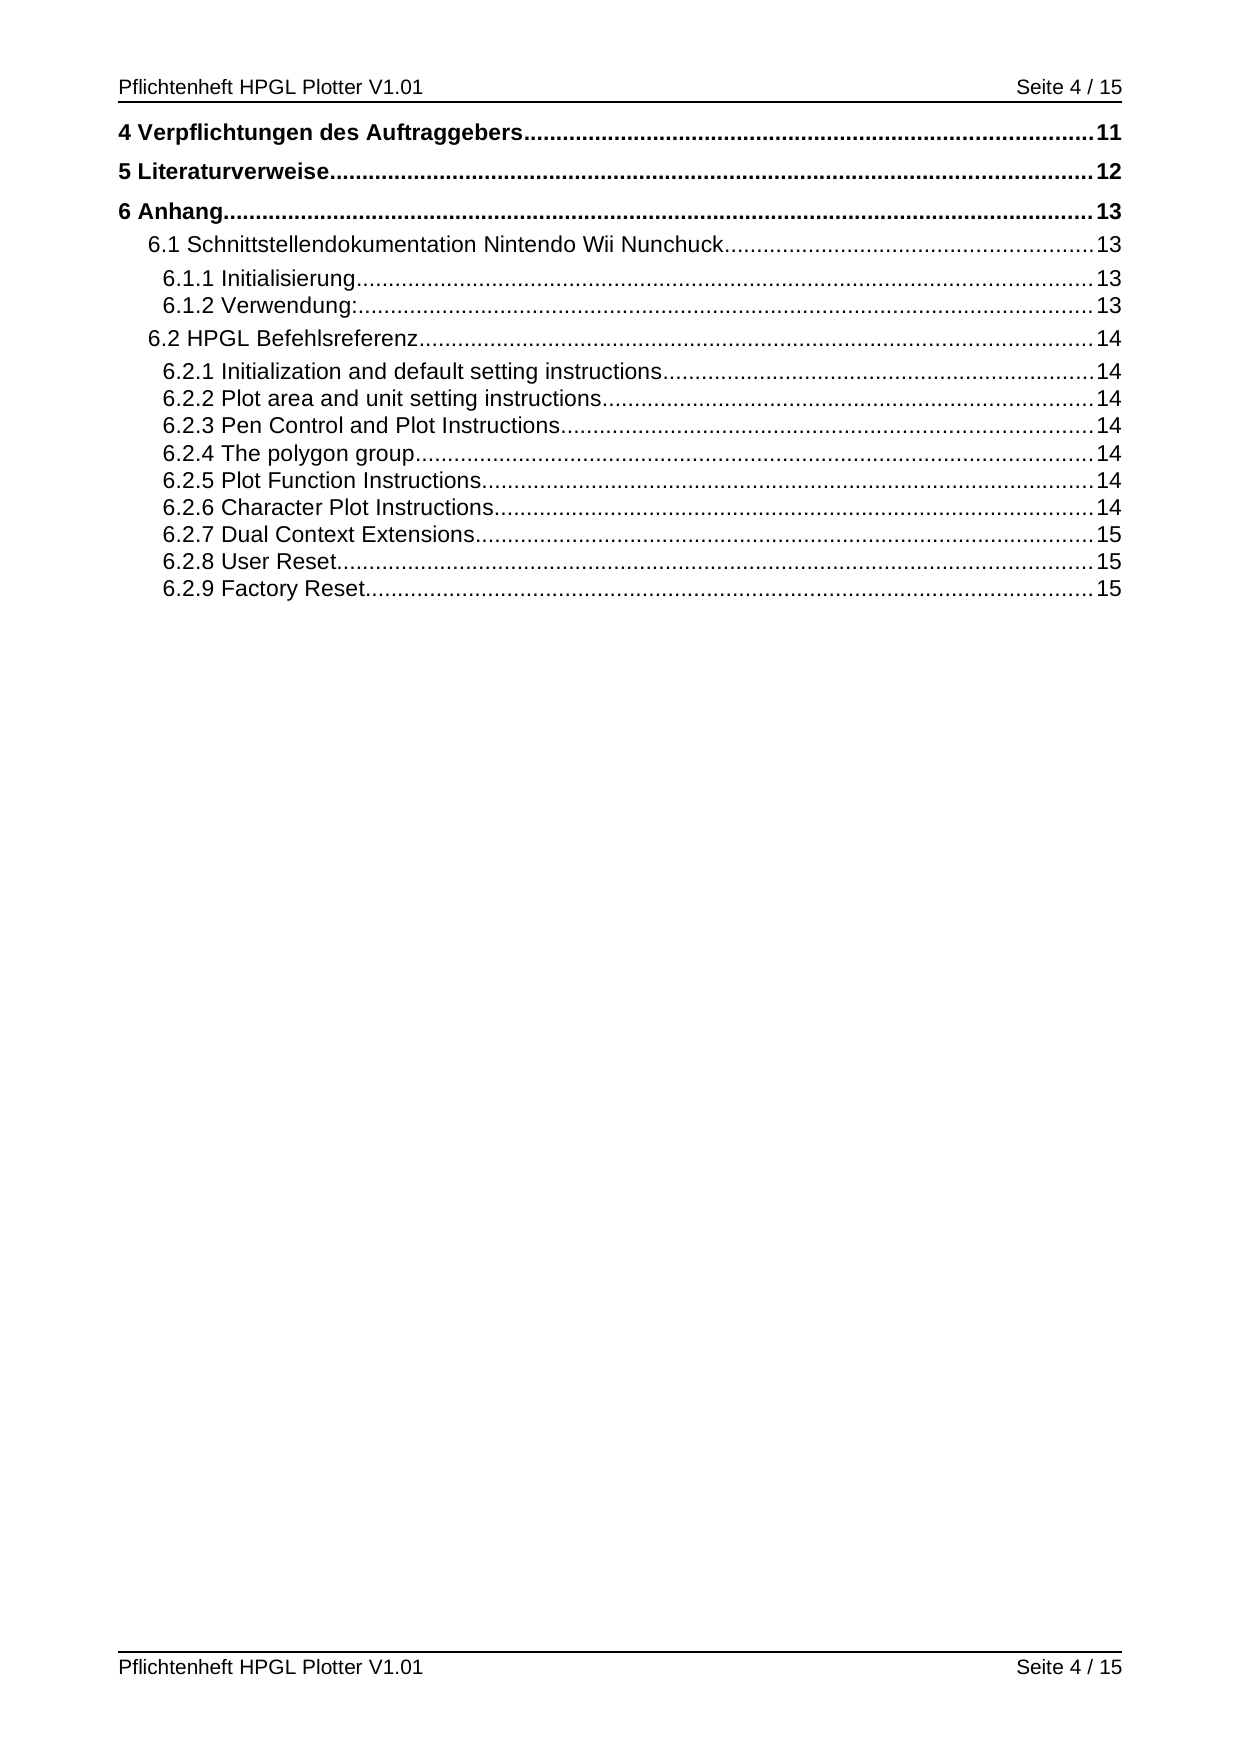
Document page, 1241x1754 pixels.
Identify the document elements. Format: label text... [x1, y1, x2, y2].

text 6.2.6 Character Plot Instructions 14 [162, 493, 1122, 520]
text 5 Literaturverweise 12 [118, 158, 1122, 185]
text 6.2.9 Factory Reset 15 [162, 574, 1122, 601]
text 6.2.1 Initialization and default setting instructions 14 [162, 358, 1122, 385]
text 6.1 Schnittstellendokumentation Nintendo Wii Nunchuck 13 [148, 231, 1122, 258]
text 6.2.2 Plot area and unit setting instructions 14 [162, 385, 1122, 412]
text 6.1.1 Initialisierung 13 [162, 264, 1122, 291]
text 6 Anhang 13 [118, 197, 1122, 224]
text 6.2.3 Pen Control and Plot Instructions 14 [162, 412, 1122, 439]
text 6.2.5 Plot Function Instructions 14 [162, 466, 1122, 493]
text 4 Verpflichtungen des Auftraggebers 11 [118, 118, 1122, 145]
text 6.2 HPGL Befehlsreferenz 14 [148, 324, 1122, 351]
text 6.2.8 User Reset 15 [162, 547, 1122, 574]
text 6.1.2 Verwendung: 13 [162, 291, 1122, 318]
text 6.2.4 The polygon group 14 [162, 439, 1122, 466]
text 6.2.7 Dual Context Extensions 15 [162, 520, 1122, 547]
